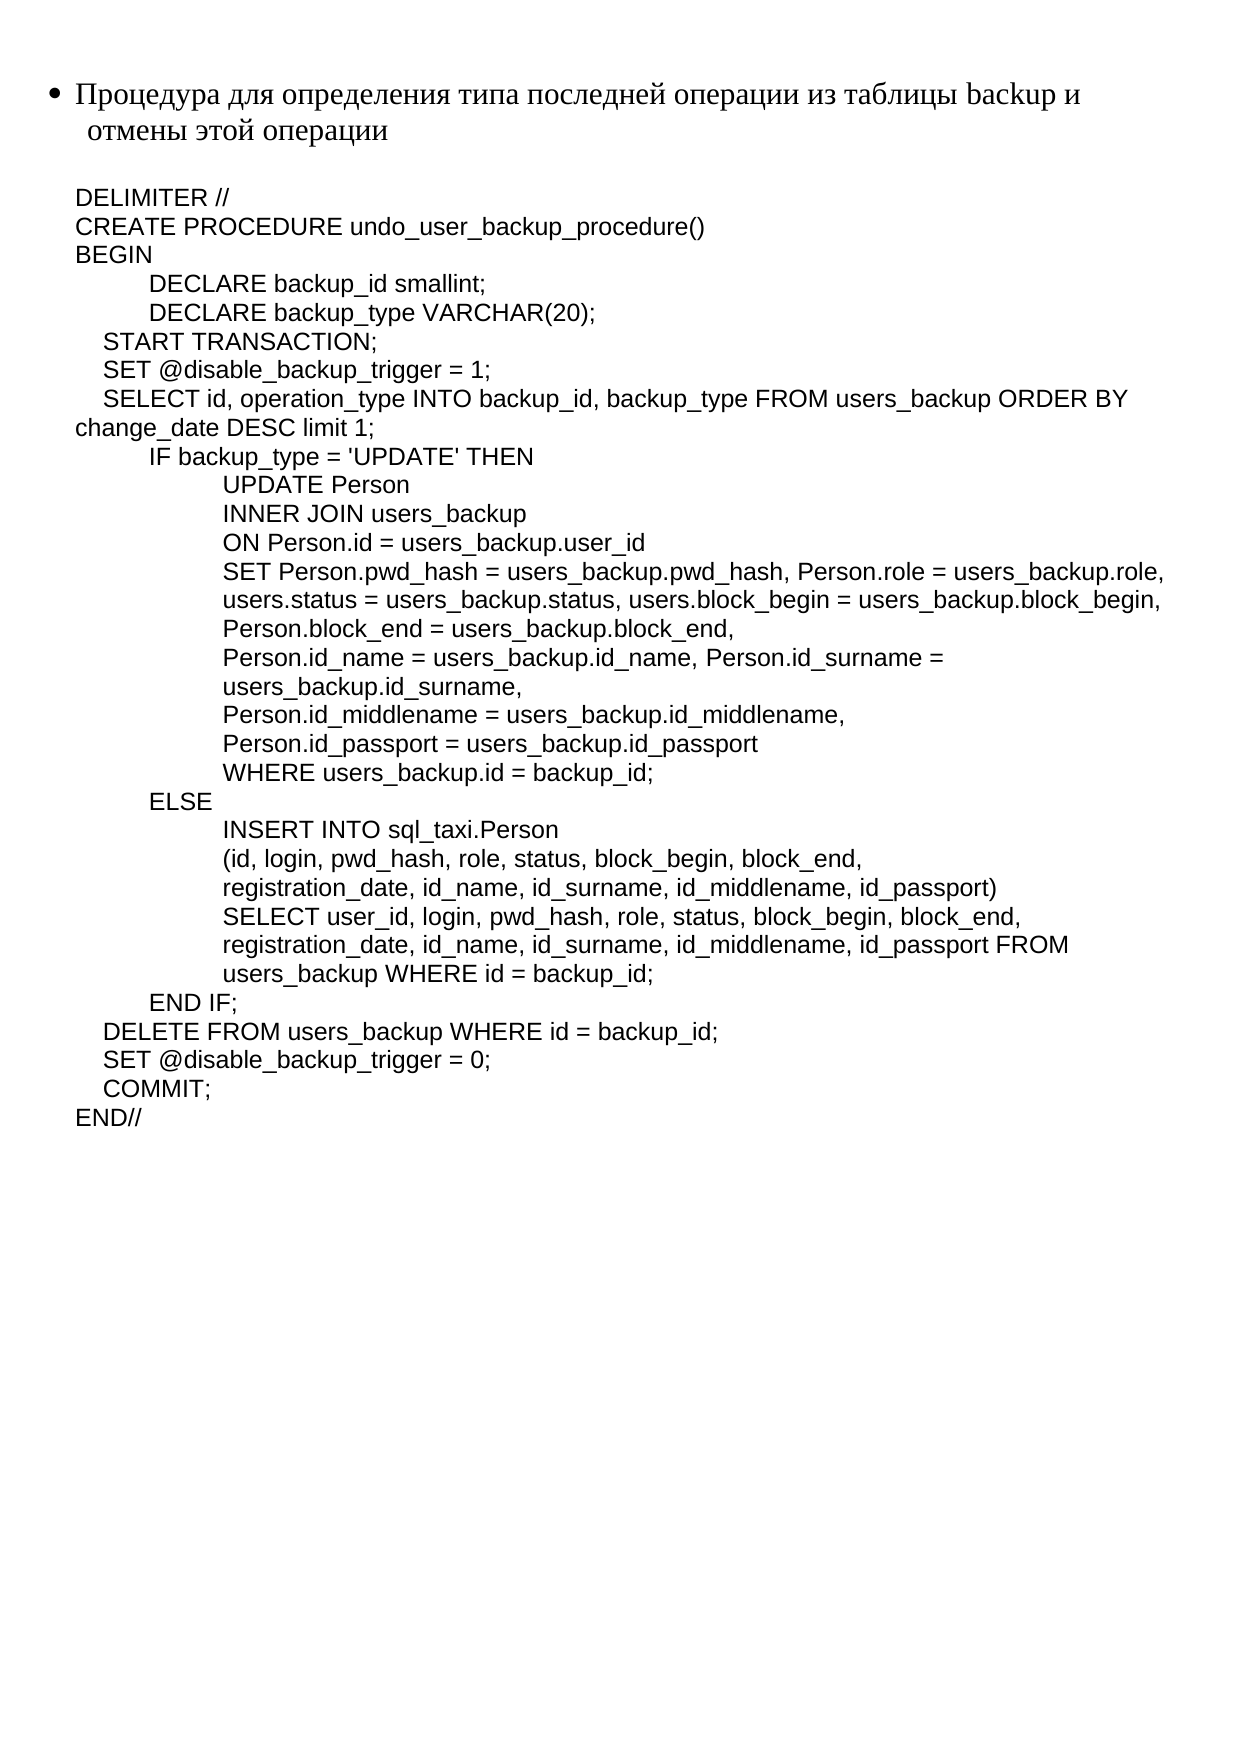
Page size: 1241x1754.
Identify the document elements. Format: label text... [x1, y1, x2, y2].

text END// [75, 1103, 1165, 1132]
text registration_date, id_name, id_surname, id_middlename, id_passport) [75, 873, 1165, 902]
text COMMIT; [75, 1074, 1165, 1103]
text IF backup_type = 'UPDATE' THEN [75, 442, 1165, 470]
text INNER JOIN users_backup [75, 499, 1165, 528]
text WHERE users_backup.id = backup_id; [75, 758, 1165, 787]
text END IF; [75, 988, 1165, 1017]
text ELSE [75, 787, 1165, 815]
text DECLARE backup_type VARCHAR(20); [75, 298, 1165, 327]
text registration_date, id_name, id_surname, id_middlename, id_passport FROM users_backup WHERE id = backup_id; [75, 930, 1165, 988]
text DELETE FROM users_backup WHERE id = backup_id; [75, 1017, 1165, 1045]
text ON Person.id = users_backup.user_id [75, 528, 1165, 557]
text SELECT user_id, login, pwd_hash, role, status, block_begin, block_end, [75, 902, 1165, 930]
text Person.id_middlename = users_backup.id_middlename, [75, 700, 1165, 729]
text SET Person.pwd_hash = users_backup.pwd_hash, Person.role = users_backup.role, [75, 557, 1165, 585]
text Person.id_name = users_backup.id_name, Person.id_surname = users_backup.id_surname, [75, 643, 1165, 700]
text DELIMITER // [75, 183, 1165, 212]
text UPDATE Person [75, 470, 1165, 499]
text Person.id_passport = users_backup.id_passport [75, 729, 1165, 758]
text users.status = users_backup.status, users.block_begin = users_backup.block_begin, Person.block_end = users_backup.block_end, [75, 585, 1165, 643]
text SELECT id, operation_type INTO backup_id, backup_type FROM users_backup ORDER BY change_date DESC limit 1; [75, 384, 1165, 442]
text START TRANSACTION; [75, 327, 1165, 355]
text SET @disable_backup_trigger = 0; [75, 1045, 1165, 1074]
text INSERT INTO sql_taxi.Person [75, 815, 1165, 844]
text SET @disable_backup_trigger = 1; [75, 355, 1165, 384]
text CREATE PROCEDURE undo_user_backup_procedure() [75, 212, 1165, 240]
text (id, login, pwd_hash, role, status, block_begin, block_end, [75, 844, 1165, 873]
text DECLARE backup_id smallint; [75, 269, 1165, 298]
text BEGIN [75, 240, 1165, 269]
list Процедура для определения типа последней операции из таблицы backup и отмены этой операции [49, 75, 1165, 147]
